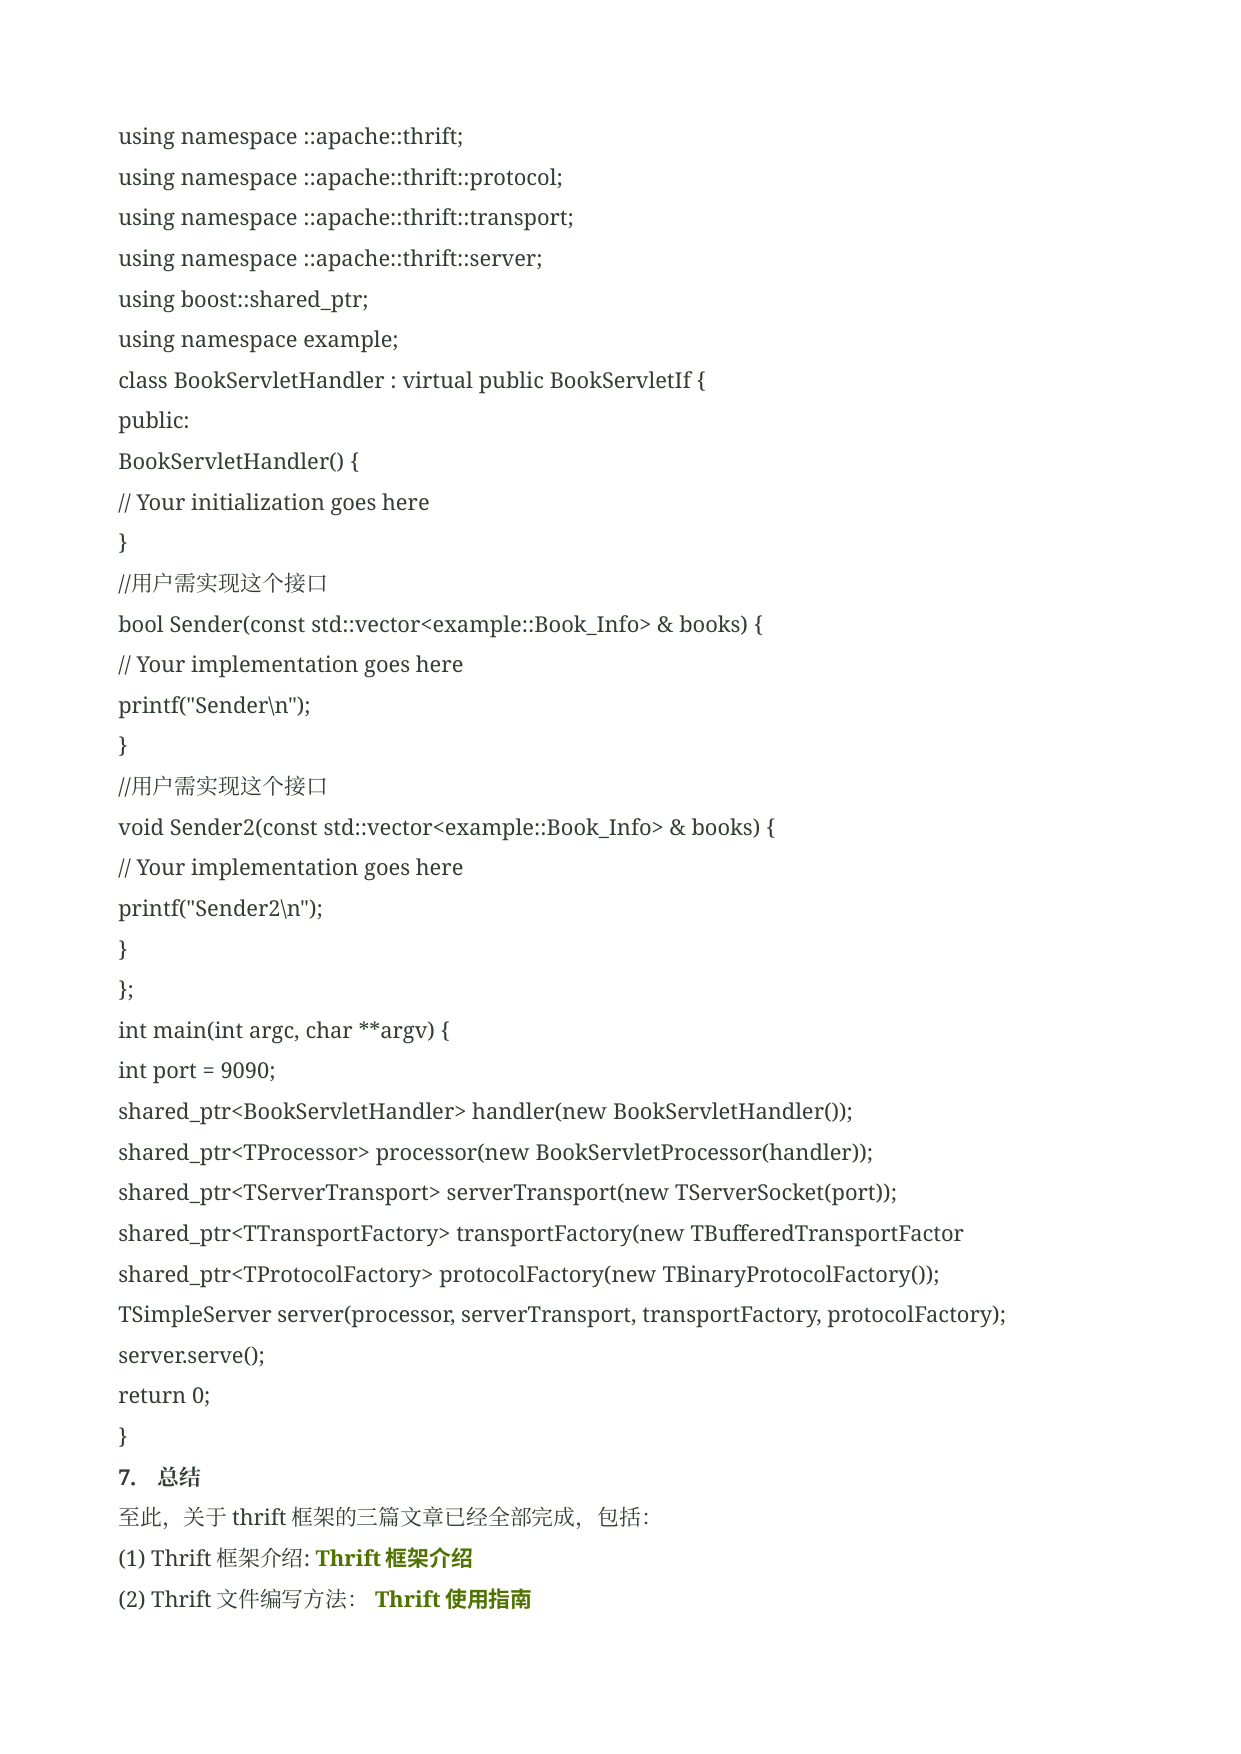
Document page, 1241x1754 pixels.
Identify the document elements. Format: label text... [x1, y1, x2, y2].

text printf("Sender2\n"); [118, 890, 1122, 923]
text using namespace example; [118, 321, 1122, 354]
text void Sender2(const std::vector<example::Book_Info> & books) { [118, 809, 1122, 842]
text shared_ptr<TProtocolFactory> protocolFactory(new TBinaryProtocolFactory()); [118, 1256, 1122, 1288]
text bool Sender(const std::vector<example::Book_Info> & books) { [118, 606, 1122, 638]
text shared_ptr<TProcessor> processor(new BookServletProcessor(handler)); [118, 1134, 1122, 1167]
text using namespace ::apache::thrift; [118, 118, 1122, 151]
text // Your implementation goes here [118, 849, 1122, 882]
text 至此，关于thrift框架的三篇文章已经全部完成，包括： [118, 1499, 1122, 1532]
text (1) Thrift框架介绍: Thrift框架介绍 [118, 1540, 1122, 1573]
text shared_ptr<TTransportFactory> transportFactory(new TBufferedTransportFactor [118, 1215, 1122, 1248]
text public: [118, 402, 1122, 435]
text using namespace ::apache::thrift::server; [118, 240, 1122, 273]
text //用户需实现这个接口 [118, 565, 1122, 598]
text // Your initialization goes here [118, 484, 1122, 517]
text int main(int argc, char **argv) { [118, 1012, 1122, 1045]
text using namespace ::apache::thrift::transport; [118, 199, 1122, 232]
text class BookServletHandler : virtual public BookServletIf { [118, 362, 1122, 395]
text }; [118, 971, 1122, 1004]
text //用户需实现这个接口 [118, 768, 1122, 801]
text using namespace ::apache::thrift::protocol; [118, 159, 1122, 192]
text using boost::shared_ptr; [118, 281, 1122, 313]
text } [118, 727, 1122, 760]
text printf("Sender\n"); [118, 687, 1122, 720]
text TSimpleServer server(processor, serverTransport, transportFactory, protocolFactory); [118, 1296, 1122, 1329]
text shared_ptr<BookServletHandler> handler(new BookServletHandler()); [118, 1093, 1122, 1126]
text } [118, 1418, 1122, 1451]
text (2) Thrift文件编写方法： Thrift使用指南 [118, 1581, 1122, 1613]
text shared_ptr<TServerTransport> serverTransport(new TServerSocket(port)); [118, 1174, 1122, 1207]
text 7． 总结 [118, 1459, 1122, 1492]
text // Your implementation goes here [118, 646, 1122, 679]
text server.serve(); [118, 1337, 1122, 1370]
text int port = 9090; [118, 1052, 1122, 1085]
text BookServletHandler() { [118, 443, 1122, 476]
text return 0; [118, 1377, 1122, 1410]
text } [118, 931, 1122, 963]
text } [118, 524, 1122, 557]
